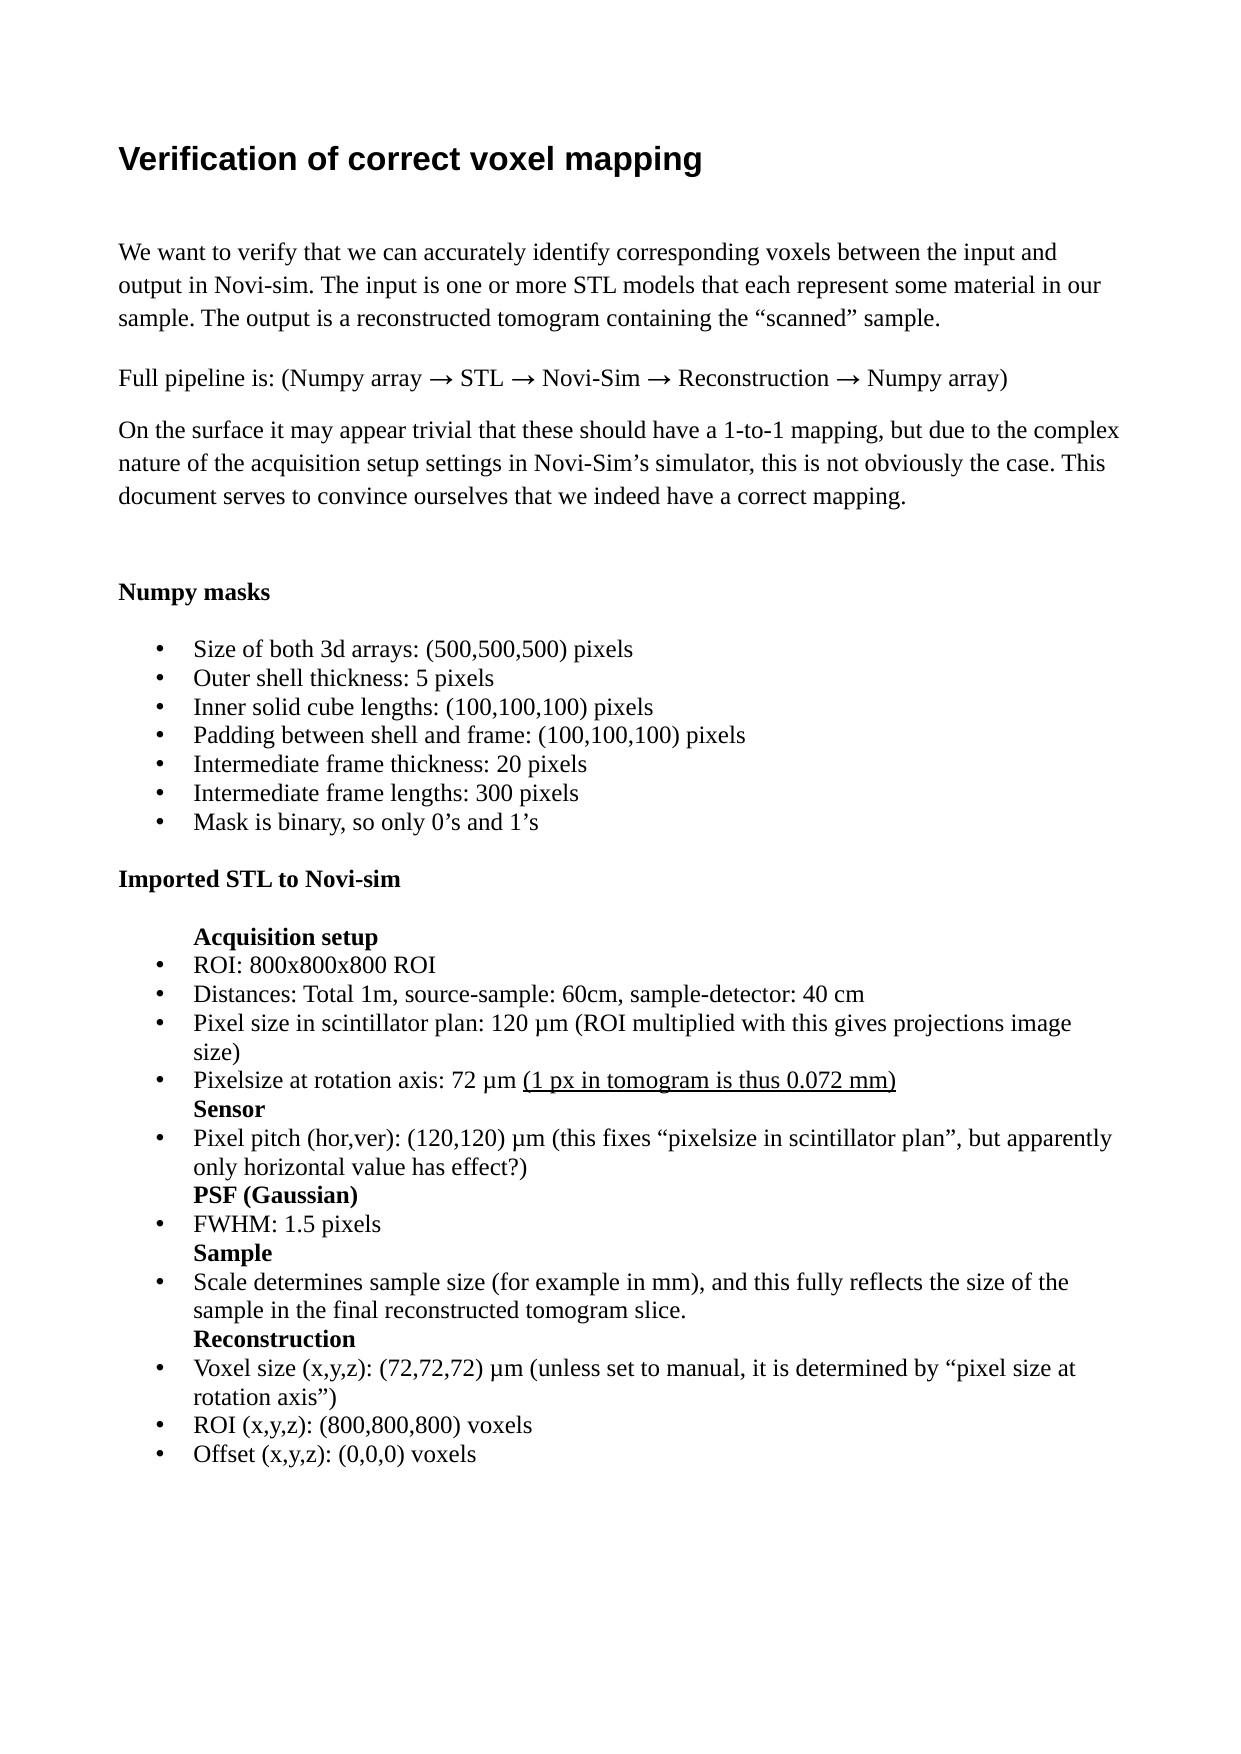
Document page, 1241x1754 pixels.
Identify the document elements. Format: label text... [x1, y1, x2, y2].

list Intermediate frame lengths: 300 pixels [156, 778, 1122, 807]
list Sample [156, 1238, 1122, 1267]
text Full pipeline is: (Numpy array→STL→Novi-Sim→Reconstruction→Numpy array) [118, 351, 1122, 394]
list ROI (x,y,z): (800,800,800) voxels [156, 1410, 1122, 1439]
text We want to verify that we can accurately identify corresponding voxels between the input and output in Novi-sim. The input is one or more STL models that each represent some material in our sample. The output is a reconstructed tomogram containing the “scanned” sample. [118, 237, 1122, 332]
list Pixelsize at rotation axis: 72 µm (1 px in tomogram is thus 0.072 mm) [156, 1065, 1122, 1094]
list Acquisition setup [156, 922, 1122, 950]
list PSF (Gaussian) [156, 1180, 1122, 1209]
text Imported STL to Novi-sim [118, 864, 1122, 893]
list Sensor [156, 1094, 1122, 1123]
text On the surface it may appear trivial that these should have a 1-to-1 mapping, but due to the complex nature of the acquisition setup settings in Novi-Sim’s simulator, this is not obviously the case. This document serves to convince ourselves that we indeed have a correct mapping. [118, 415, 1122, 510]
list Scale determines sample size (for example in mm), and this fully reflects the size of the sample in the final reconstructed tomogram slice. [156, 1267, 1122, 1324]
text Numpy masks [118, 577, 1122, 605]
list Reconstruction [156, 1324, 1122, 1353]
subtitle Verification of correct voxel mapping [118, 139, 1122, 177]
list Padding between shell and frame: (100,100,100) pixels [156, 720, 1122, 749]
list Inner solid cube lengths: (100,100,100) pixels [156, 692, 1122, 720]
list ROI: 800x800x800 ROI [156, 950, 1122, 979]
list Distances: Total 1m, source-sample: 60cm, sample-detector: 40 cm [156, 979, 1122, 1008]
list Pixel size in scintillator plan: 120 µm (ROI multiplied with this gives projections image size) [156, 1008, 1122, 1065]
list Offset (x,y,z): (0,0,0) voxels [156, 1439, 1122, 1468]
list Voxel size (x,y,z): (72,72,72) µm (unless set to manual, it is determined by “pixel size at rotation axis”) [156, 1353, 1122, 1410]
list Outer shell thickness: 5 pixels [156, 663, 1122, 692]
list Intermediate frame thickness: 20 pixels [156, 749, 1122, 778]
list FWHM: 1.5 pixels [156, 1209, 1122, 1238]
list Pixel pitch (hor,ver): (120,120) µm (this fixes “pixelsize in scintillator plan”, but apparently only horizontal value has effect?) [156, 1123, 1122, 1180]
list Size of both 3d arrays: (500,500,500) pixels [156, 634, 1122, 663]
list Mask is binary, so only 0’s and 1’s [156, 807, 1122, 835]
